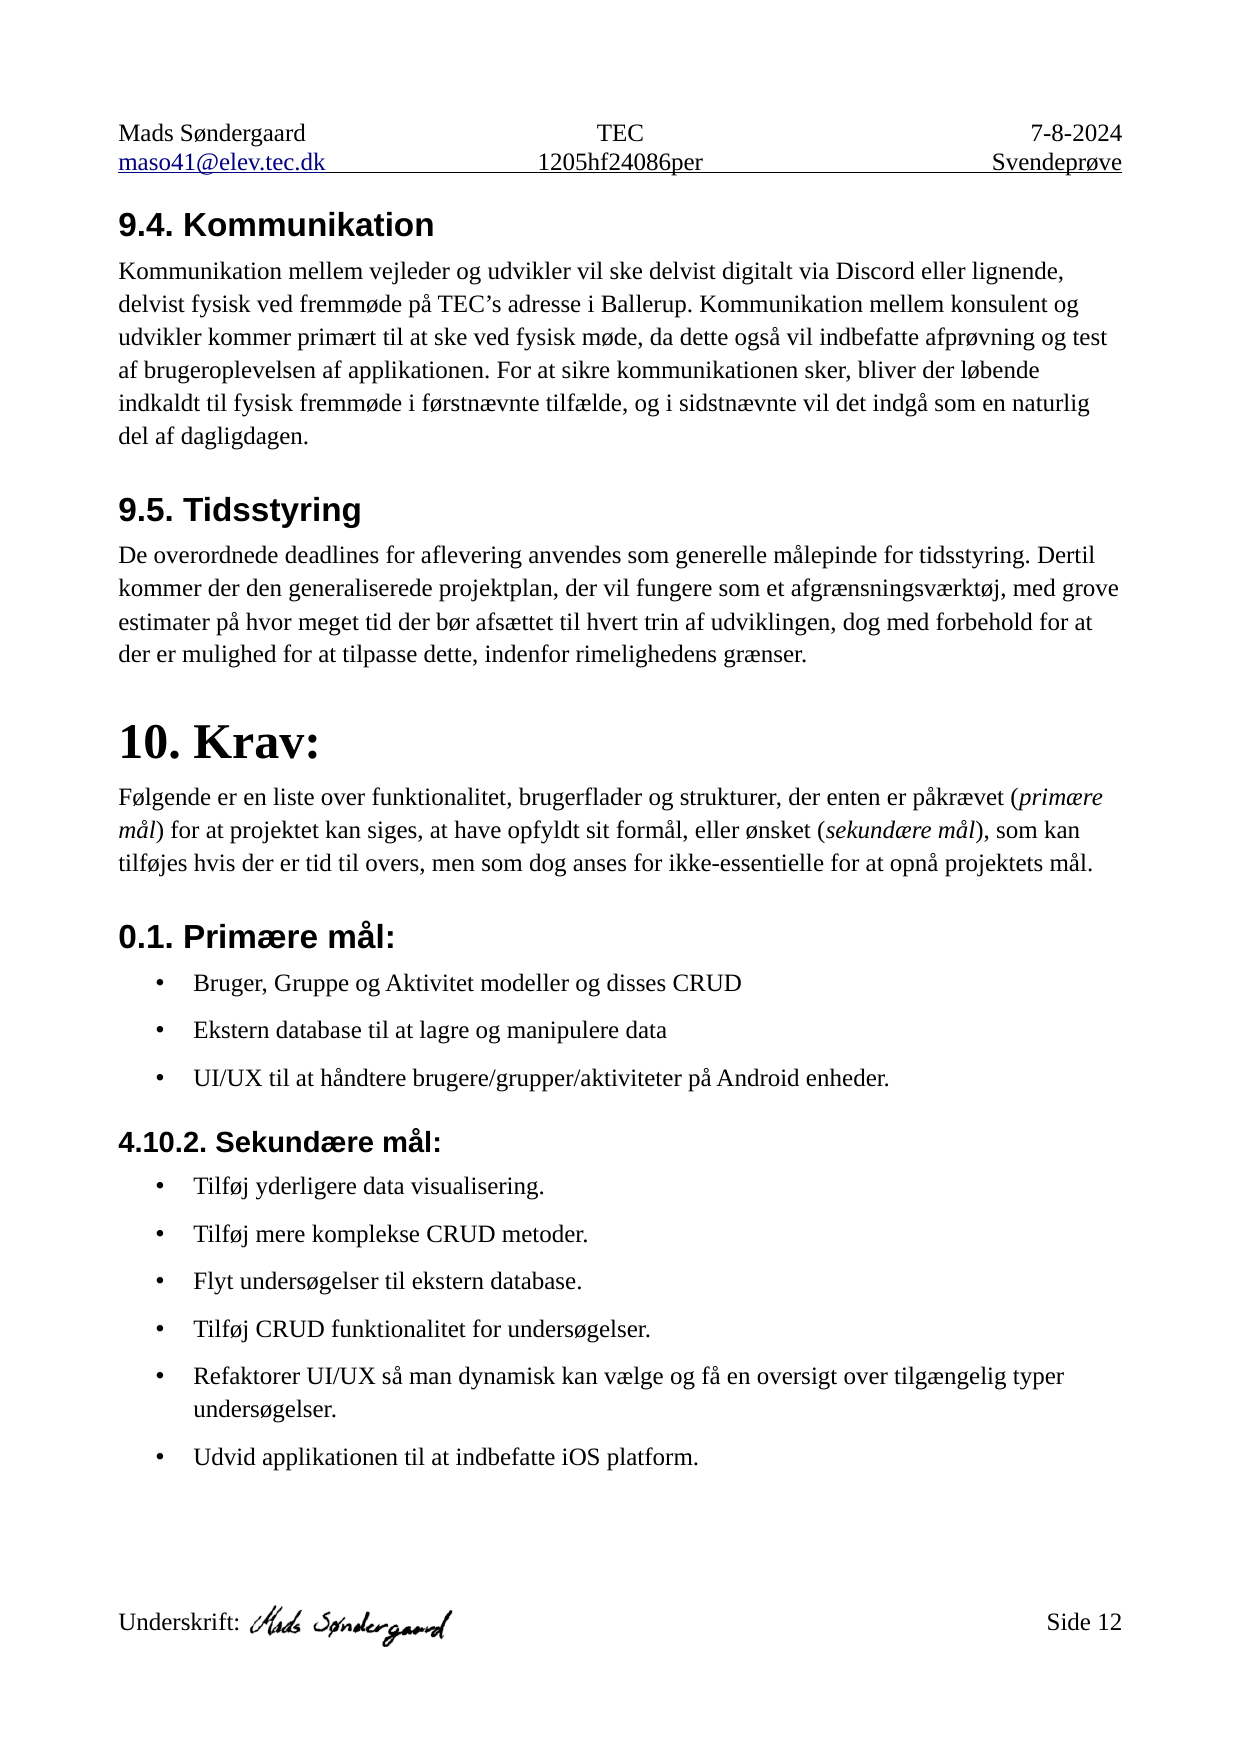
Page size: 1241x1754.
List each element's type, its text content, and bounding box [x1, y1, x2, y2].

list UI/UX til at håndtere brugere/grupper/aktiviteter på Android enheder. [156, 1063, 1122, 1092]
subtitle 9.5. Tidsstyring [118, 489, 1122, 528]
text De overordnede deadlines for aflevering anvendes som generelle målepinde for tidsstyring. Dertil kommer der den generaliserede projektplan, der vil fungere som et afgrænsningsværktøj, med grove estimater på hvor meget tid der bør afsættet til hvert trin af udviklingen, dog med forbehold for at der er mulighed for at tilpasse dette, indenfor rimelighedens grænser. [118, 541, 1122, 668]
subtitle 4.10.2. Sekundære mål: [118, 1125, 1122, 1158]
picture [244, 1600, 458, 1647]
subtitle 10. Krav: [118, 712, 1122, 770]
subtitle 0.1. Primære mål: [118, 917, 1122, 955]
list Refaktorer UI/UX så man dynamisk kan vælge og få en oversigt over tilgængelig typer undersøgelser. [156, 1361, 1122, 1423]
text Følgende er en liste over funktionalitet, brugerflader og strukturer, der enten er påkrævet (primære mål) for at projektet kan siges, at have opfyldt sit formål, eller ønsket (sekundære mål), som kan tilføjes hvis der er tid til overs, men som dog anses for ikke-essentielle for at opnå projektets mål. [118, 782, 1122, 877]
subtitle 9.4. Kommunikation [118, 205, 1122, 243]
text Kommunikation mellem vejleder og udvikler vil ske delvist digitalt via Discord eller lignende, delvist fysisk ved fremmøde på TEC’s adresse i Ballerup. Kommunikation mellem konsulent og udvikler kommer primært til at ske ved fysisk møde, da dette også vil indbefatte afprøvning og test af brugeroplevelsen af applikationen. For at sikre kommunikationen sker, bliver der løbende indkaldt til fysisk fremmøde i førstnævnte tilfælde, og i sidstnævnte vil det indgå som en naturlig del af dagligdagen. [118, 256, 1122, 450]
list Tilføj CRUD funktionalitet for undersøgelser. [156, 1314, 1122, 1343]
list Tilføj mere komplekse CRUD metoder. [156, 1219, 1122, 1247]
list Flyt undersøgelser til ekstern database. [156, 1266, 1122, 1295]
list Bruger, Gruppe og Aktivitet modeller og disses CRUD [156, 968, 1122, 996]
list Udvid applikationen til at indbefatte iOS platform. [156, 1442, 1122, 1471]
list Ekstern database til at lagre og manipulere data [156, 1015, 1122, 1044]
list Tilføj yderligere data visualisering. [156, 1171, 1122, 1200]
